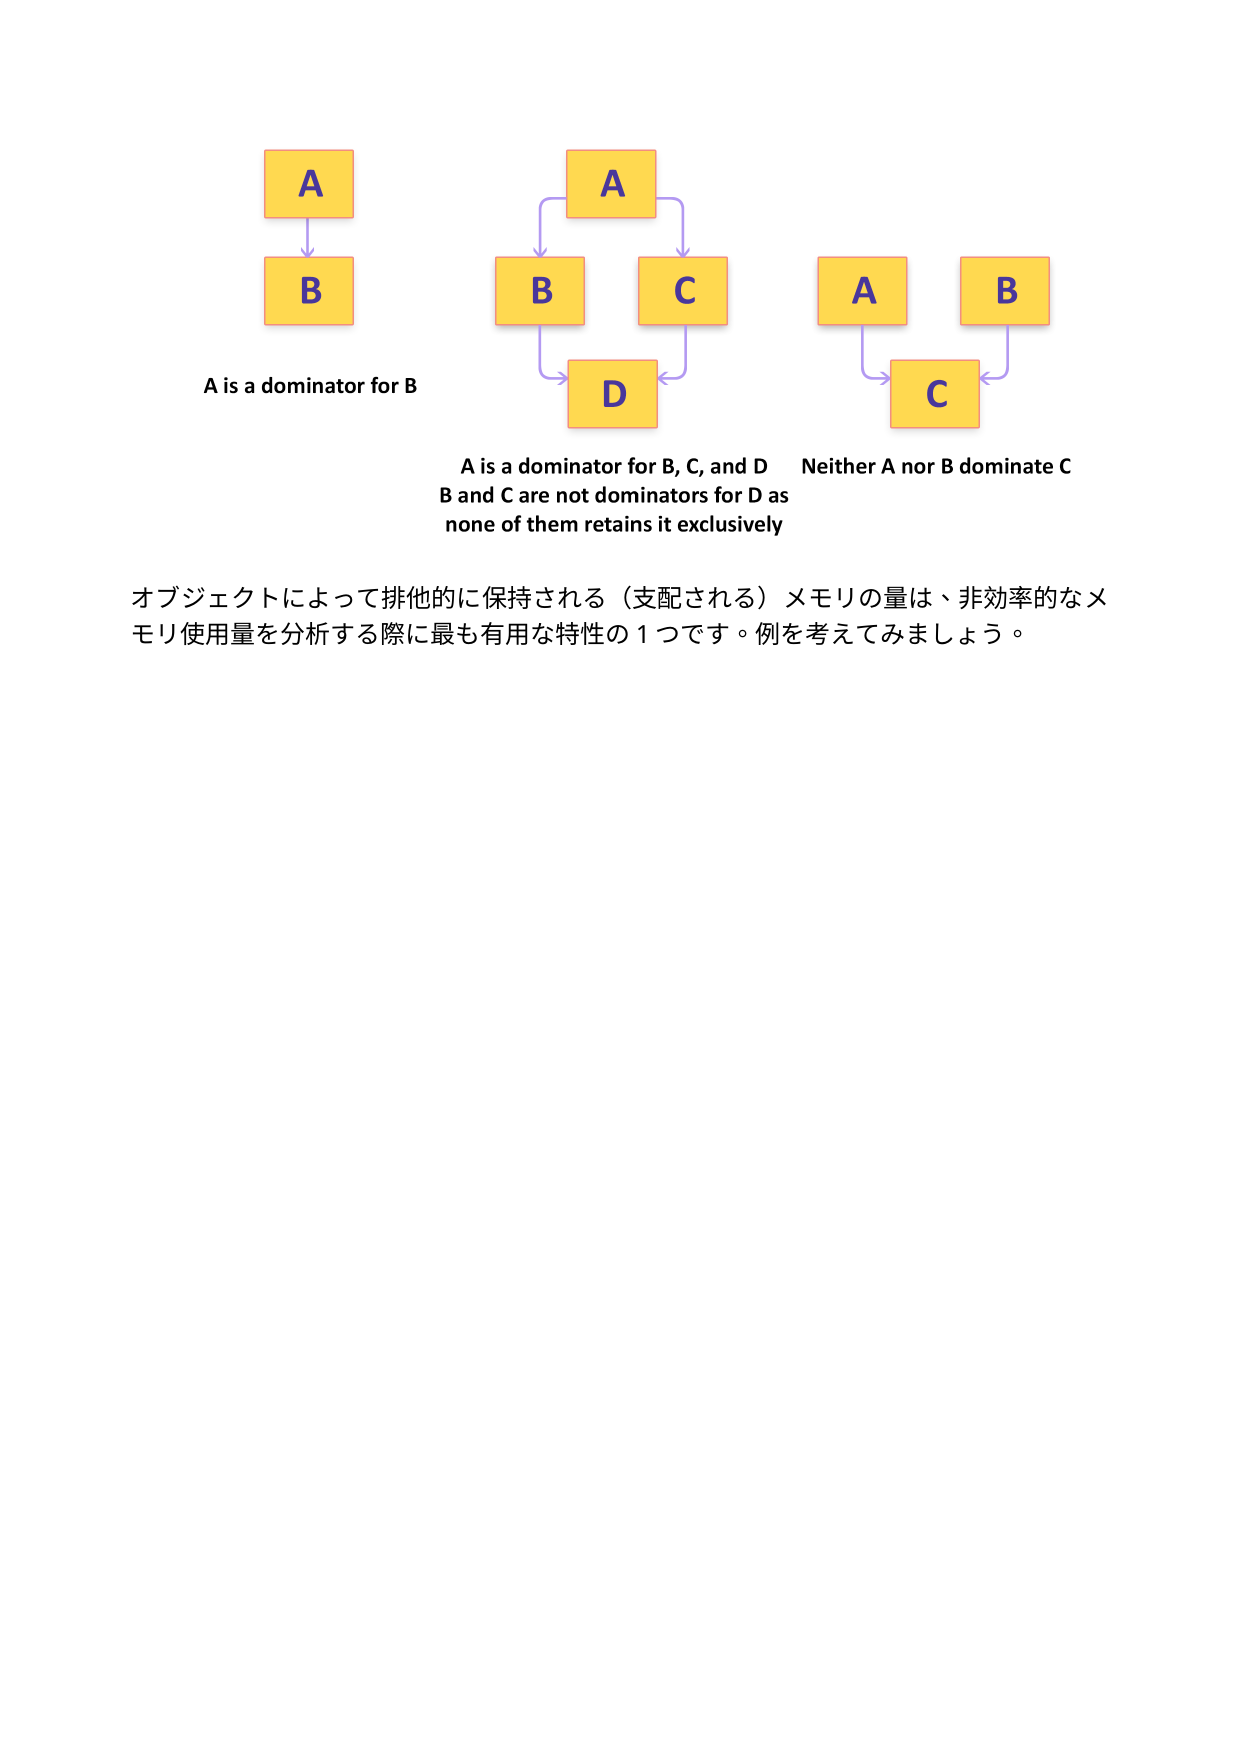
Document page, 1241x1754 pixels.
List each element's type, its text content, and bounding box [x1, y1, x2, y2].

picture [203, 147, 1071, 536]
text オブジェクトによって排他的に保持される（支配される）メモリの量は、非効率的なメモリ使用量を分析する際に最も有用な特性の1つです。例を考えてみましょう。 [131, 581, 1110, 651]
